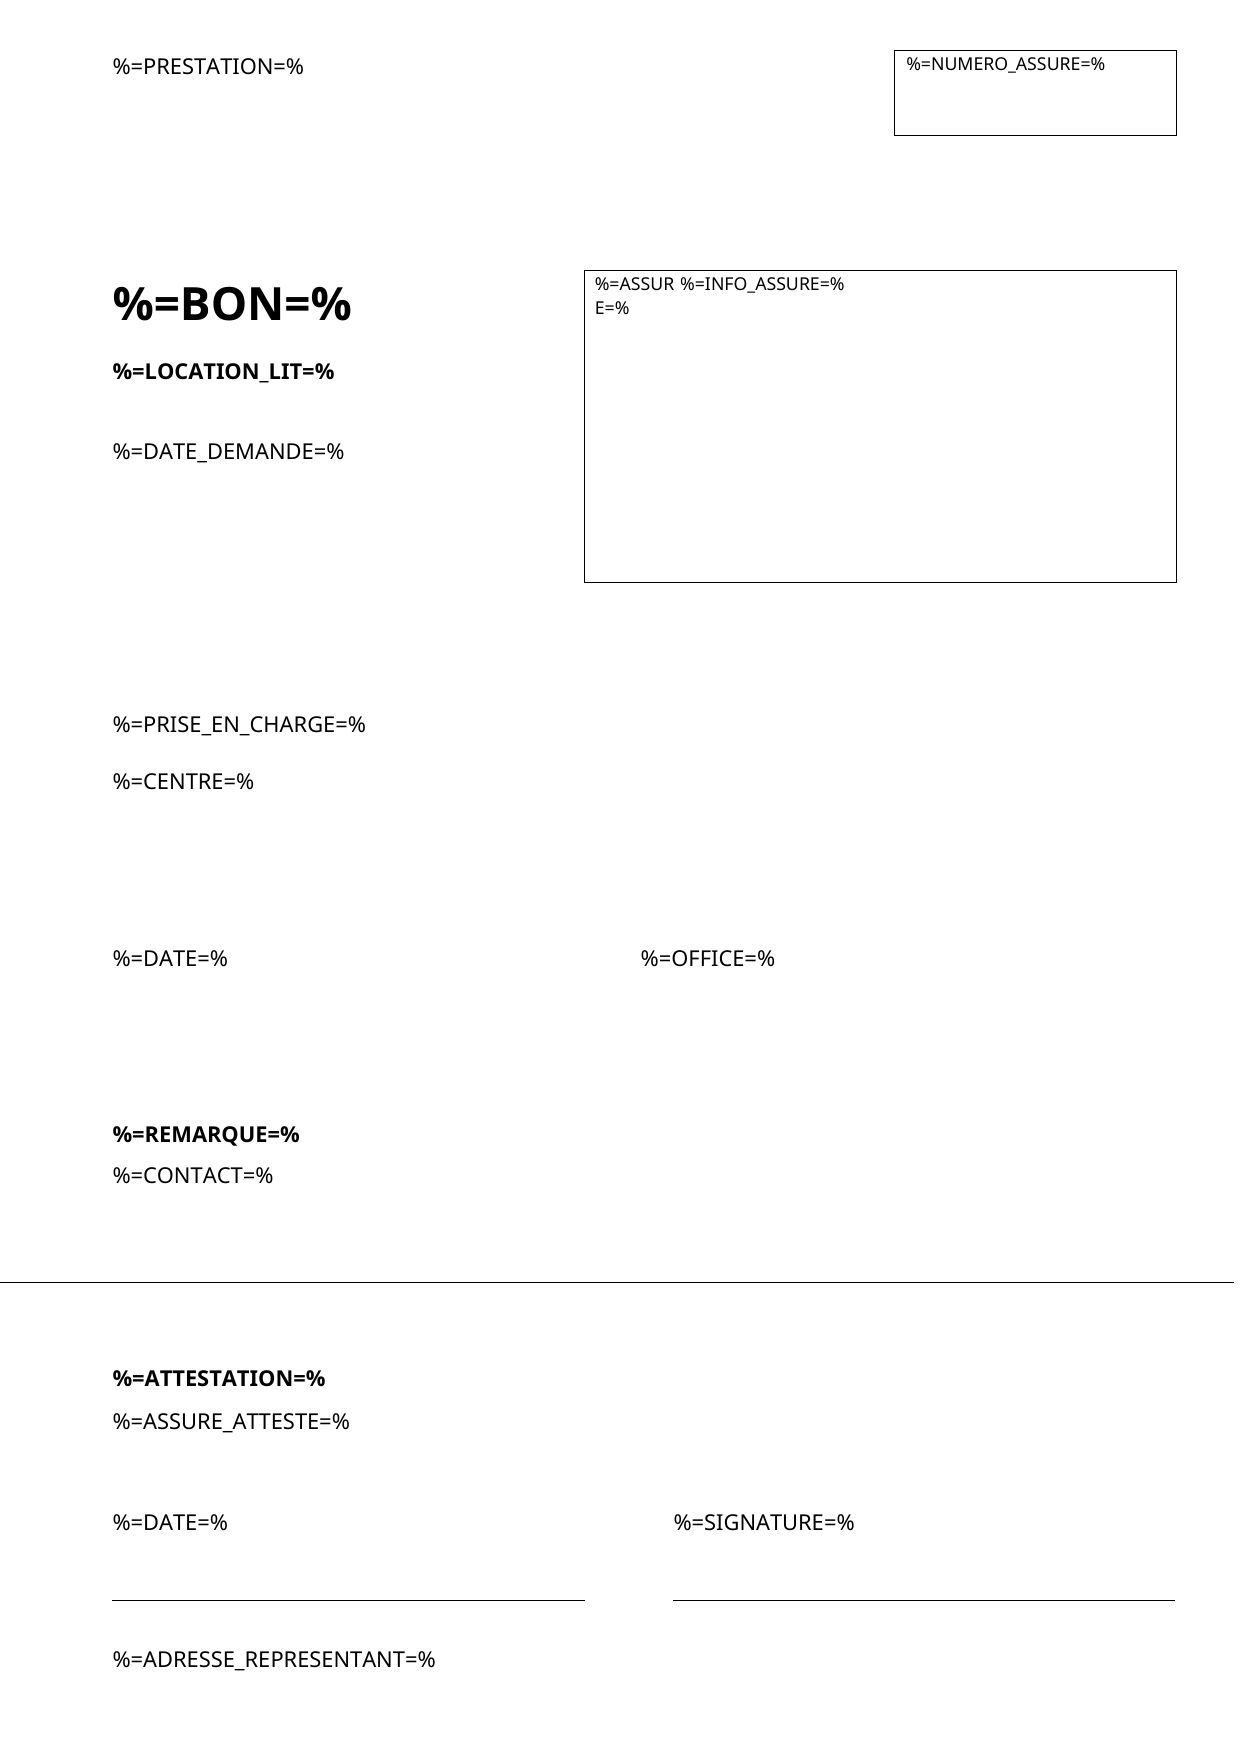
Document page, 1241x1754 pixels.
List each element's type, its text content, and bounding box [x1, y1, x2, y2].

table_header [585, 1507, 673, 1600]
table_cell %=LOCATION_LIT=% %=DATE_DEMANDE=% [101, 334, 584, 582]
text %=ATTESTATION=% [112, 1363, 1175, 1393]
table_cell [585, 334, 1176, 582]
table_header %=ASSURE=% [585, 271, 673, 333]
text %=ASSURE_ATTESTE=% [112, 1406, 1175, 1436]
table_header %=DATE=% [112, 1507, 585, 1600]
table_header %=SIGNATURE=% [673, 1507, 1175, 1600]
text %=REMARQUE=% [112, 1119, 1175, 1149]
table_header [629, 766, 1175, 943]
table_header %=CENTRE=% [101, 766, 629, 943]
text %=ADRESSE_REPRESENTANT=% [112, 1644, 1175, 1674]
text %=PRISE_EN_CHARGE=% [112, 709, 1175, 739]
table_cell %=OFFICE=% [629, 943, 1175, 1092]
table_header %=PRESTATION=% [101, 50, 894, 135]
table_header %=INFO_ASSURE=% [673, 271, 1176, 333]
text %=CONTACT=% [112, 1160, 1175, 1190]
table_header %=NUMERO_ASSURE=% [895, 51, 1176, 135]
table_header %=BON=% [101, 270, 584, 333]
table_cell %=DATE=% [101, 943, 629, 1092]
